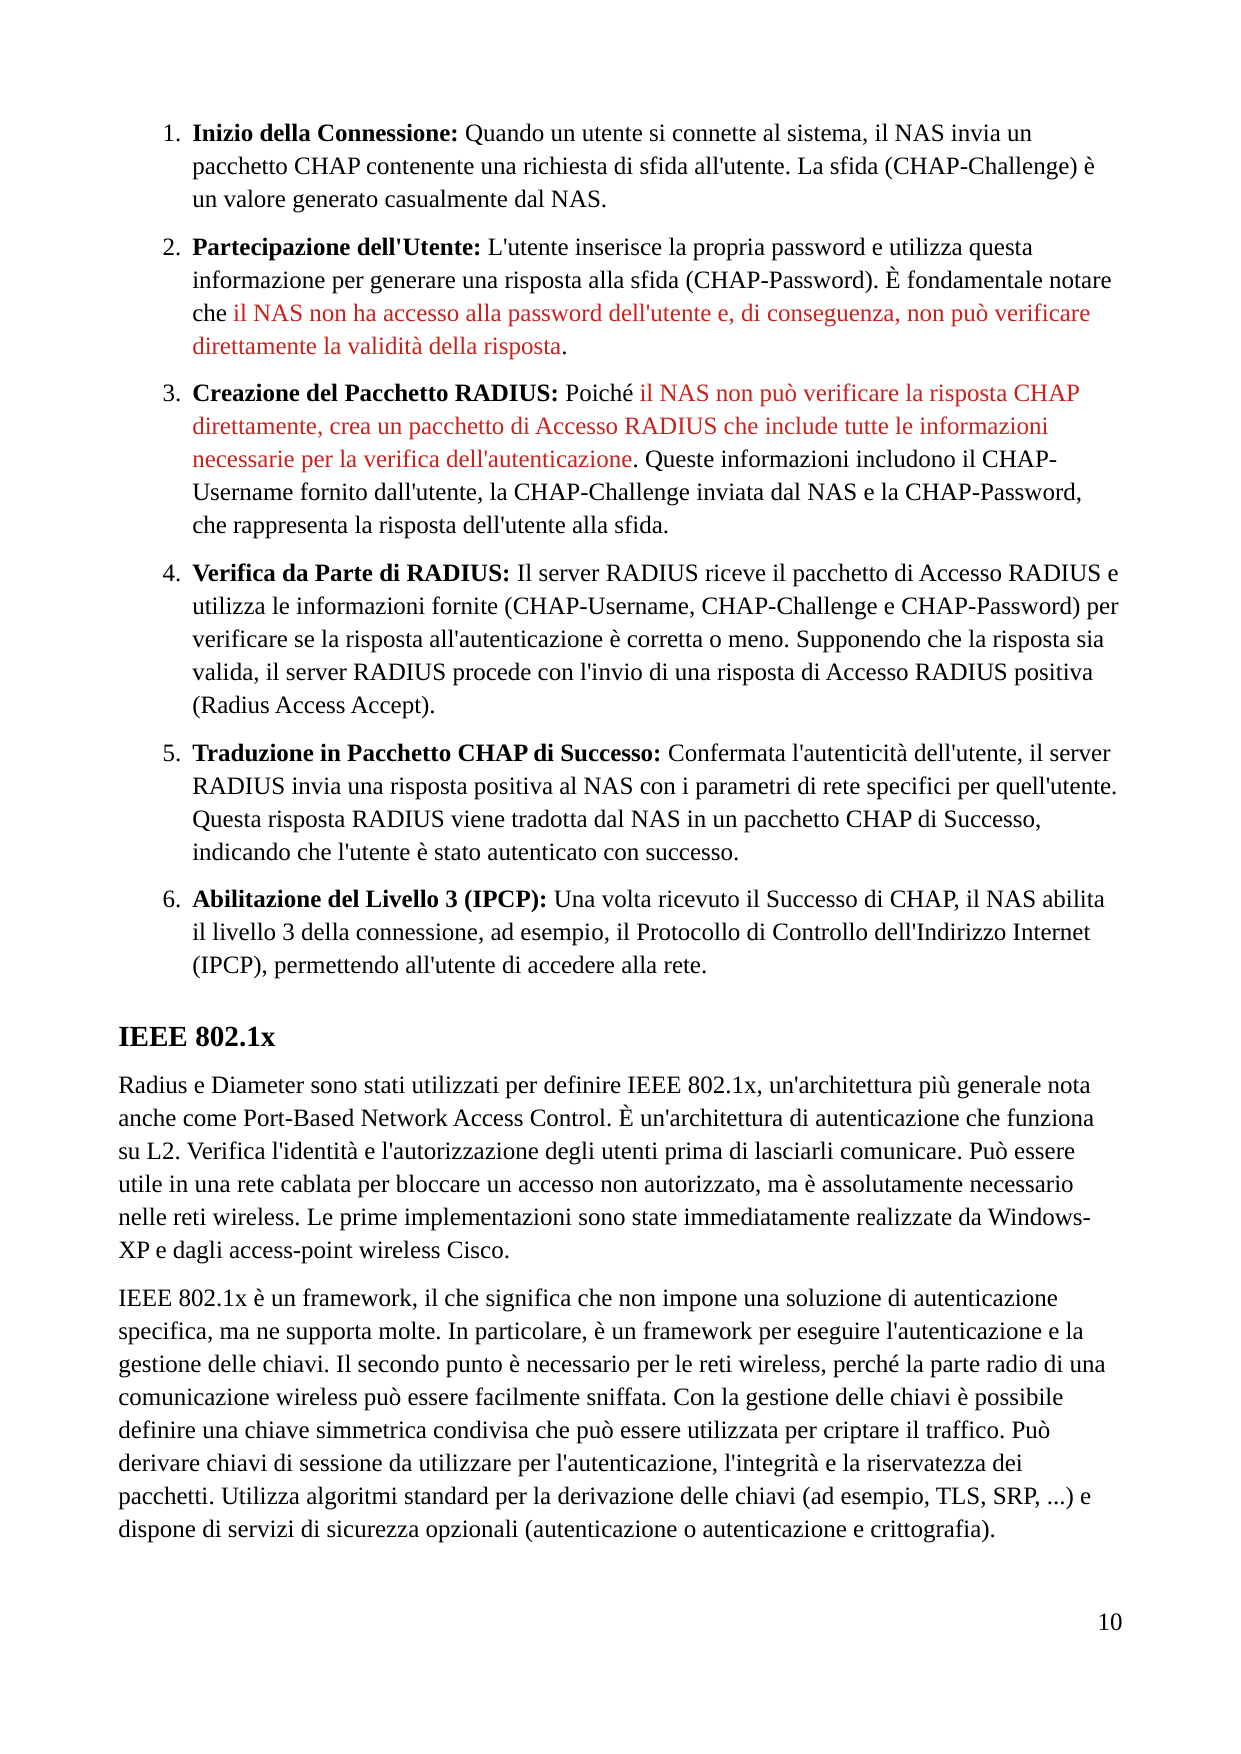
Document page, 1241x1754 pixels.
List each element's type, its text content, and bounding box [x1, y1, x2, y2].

text Radius e Diameter sono stati utilizzati per definire IEEE 802.1x, un'architettura più generale nota anche come Port-Based Network Access Control. È un'architettura di autenticazione che funziona su L2. Verifica l'identità e l'autorizzazione degli utenti prima di lasciarli comunicare. Può essere utile in una rete cablata per bloccare un accesso non autorizzato, ma è assolutamente necessario nelle reti wireless. Le prime implementazioni sono state immediatamente realizzate da Windows-XP e dagli access-point wireless Cisco. [118, 1070, 1122, 1264]
list Abilitazione del Livello 3 (IPCP): Una volta ricevuto il Successo di CHAP, il NAS abilita il livello 3 della connessione, ad esempio, il Protocollo di Controllo dell'Indirizzo Internet (IPCP), permettendo all'utente di accedere alla rete. [162, 884, 1122, 979]
subtitle IEEE 802.1x [118, 1019, 1122, 1052]
list Verifica da Parte di RADIUS: Il server RADIUS riceve il pacchetto di Accesso RADIUS e utilizza le informazioni fornite (CHAP-Username, CHAP-Challenge e CHAP-Password) per verificare se la risposta all'autenticazione è corretta o meno. Supponendo che la risposta sia valida, il server RADIUS procede con l'invio di una risposta di Accesso RADIUS positiva (Radius Access Accept). [162, 558, 1122, 719]
list Creazione del Pacchetto RADIUS: Poiché il NAS non può verificare la risposta CHAP direttamente, crea un pacchetto di Accesso RADIUS che include tutte le informazioni necessarie per la verifica dell'autenticazione. Queste informazioni includono il CHAP-Username fornito dall'utente, la CHAP-Challenge inviata dal NAS e la CHAP-Password, che rappresenta la risposta dell'utente alla sfida. [162, 378, 1122, 539]
text IEEE 802.1x è un framework, il che significa che non impone una soluzione di autenticazione specifica, ma ne supporta molte. In particolare, è un framework per eseguire l'autenticazione e la gestione delle chiavi. Il secondo punto è necessario per le reti wireless, perché la parte radio di una comunicazione wireless può essere facilmente sniffata. Con la gestione delle chiavi è possibile definire una chiave simmetrica condivisa che può essere utilizzata per criptare il traffico. Può derivare chiavi di sessione da utilizzare per l'autenticazione, l'integrità e la riservatezza dei pacchetti. Utilizza algoritmi standard per la derivazione delle chiavi (ad esempio, TLS, SRP, ...) e dispone di servizi di sicurezza opzionali (autenticazione o autenticazione e crittografia). [118, 1283, 1122, 1543]
list Inizio della Connessione: Quando un utente si connette al sistema, il NAS invia un pacchetto CHAP contenente una richiesta di sfida all'utente. La sfida (CHAP-Challenge) è un valore generato casualmente dal NAS. [162, 118, 1122, 213]
list Traduzione in Pacchetto CHAP di Successo: Confermata l'autenticità dell'utente, il server RADIUS invia una risposta positiva al NAS con i parametri di rete specifici per quell'utente. Questa risposta RADIUS viene tradotta dal NAS in un pacchetto CHAP di Successo, indicando che l'utente è stato autenticato con successo. [162, 738, 1122, 866]
list Partecipazione dell'Utente: L'utente inserisce la propria password e utilizza questa informazione per generare una risposta alla sfida (CHAP-Password). È fondamentale notare che il NAS non ha accesso alla password dell'utente e, di conseguenza, non può verificare direttamente la validità della risposta. [162, 232, 1122, 359]
